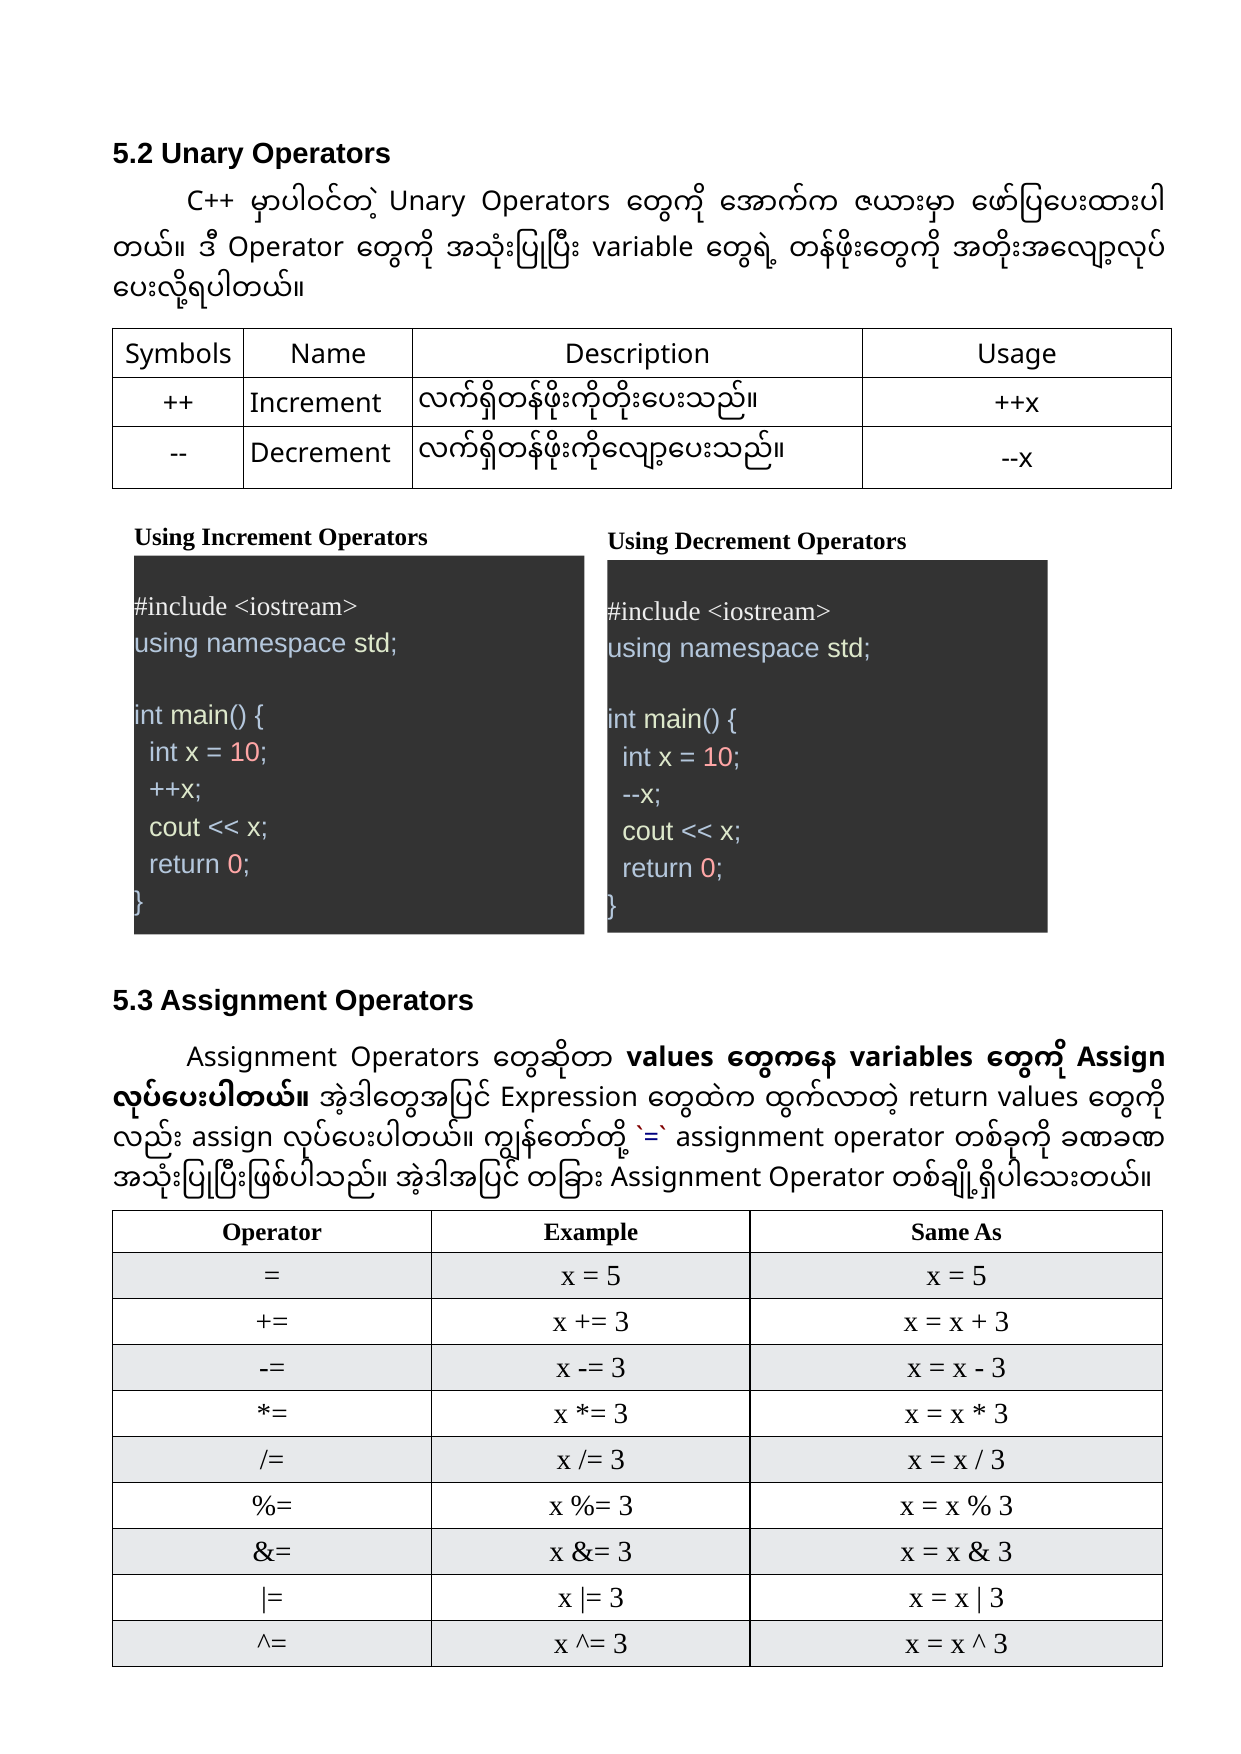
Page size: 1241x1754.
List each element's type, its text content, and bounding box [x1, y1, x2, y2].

table_header Example [432, 1211, 749, 1252]
table_cell x = x * 3 [751, 1391, 1162, 1436]
subtitle Assignment Operators တွေဆိုတာ values တွေကနေ variables တွေကို Assign လုပ်ပေးပါတယ်။ အဲ့ဒါတွေအပြင် Expression တွေထဲက ထွက်လာတဲ့ return values တွေကိုလည်း assign လုပ်ပေးပါတယ်။ ကျွန်တော်တို့ `=` assignment operator တစ်ခုကို ခဏခဏ အသုံးပြုပြီးဖြစ်ပါသည်။ အဲ့ဒါအပြင် တခြား Assignment Operator တစ်ချို့ရှိပါသေးတယ်။ [112, 1038, 1166, 1198]
table_cell *= [113, 1391, 431, 1436]
table_cell x = x & 3 [751, 1529, 1162, 1574]
table_cell x %= 3 [432, 1483, 749, 1528]
table_header Usage [863, 329, 1171, 377]
table_cell x &= 3 [432, 1529, 749, 1574]
table_cell Increment [244, 378, 412, 426]
table_cell += [113, 1299, 431, 1344]
table_cell x = x % 3 [751, 1483, 1162, 1528]
table_cell x += 3 [432, 1299, 749, 1344]
text C++ မှာပါဝင်တဲ့ Unary Operators တွေကို အောက်က ဇယားမှာ ဖော်ပြပေးထားပါတယ်။ ဒီ Operator တွေကို အသုံးပြုပြီး variable တွေရဲ့ တန်ဖိုးတွေကို အတိုးအလျော့လုပ်ပေးလို့ရပါတယ်။ [112, 182, 1166, 308]
table_cell x = 5 [432, 1253, 749, 1298]
table_cell ++x [863, 378, 1171, 426]
table_cell -- [113, 427, 243, 487]
table_cell x = x | 3 [751, 1575, 1162, 1620]
table_header Name [244, 329, 412, 377]
table_header Description [413, 329, 862, 377]
table_cell %= [113, 1483, 431, 1528]
table_cell Decrement [244, 427, 412, 487]
table_header Same As [751, 1211, 1162, 1252]
table_cell လက်ရှိတန်ဖိုးကိုလျော့ပေးသည်။ [413, 427, 862, 487]
table_cell x = x / 3 [751, 1437, 1162, 1482]
table_cell x = x ^ 3 [751, 1621, 1162, 1666]
table_cell x *= 3 [432, 1391, 749, 1436]
table_cell x = x + 3 [751, 1299, 1162, 1344]
subtitle 5.2 Unary Operators [112, 136, 1166, 169]
table_cell လက်ရှိတန်ဖိုးကိုတိုးပေးသည်။ [413, 378, 862, 426]
table_cell x /= 3 [432, 1437, 749, 1482]
table_cell x ^= 3 [432, 1621, 749, 1666]
table_header Symbols [113, 329, 243, 377]
table_cell /= [113, 1437, 431, 1482]
table_cell &= [113, 1529, 431, 1574]
table_cell ^= [113, 1621, 431, 1666]
table_cell --x [863, 427, 1171, 487]
table_cell = [113, 1253, 431, 1298]
table_header Operator [113, 1211, 431, 1252]
subtitle 5.3 Assignment Operators [112, 983, 1166, 1017]
table_cell x = x - 3 [751, 1345, 1162, 1390]
table_cell x = 5 [751, 1253, 1162, 1298]
table_cell ++ [113, 378, 243, 426]
table_cell x -= 3 [432, 1345, 749, 1390]
table_cell -= [113, 1345, 431, 1390]
table_cell |= [113, 1575, 431, 1620]
table_cell x |= 3 [432, 1575, 749, 1620]
